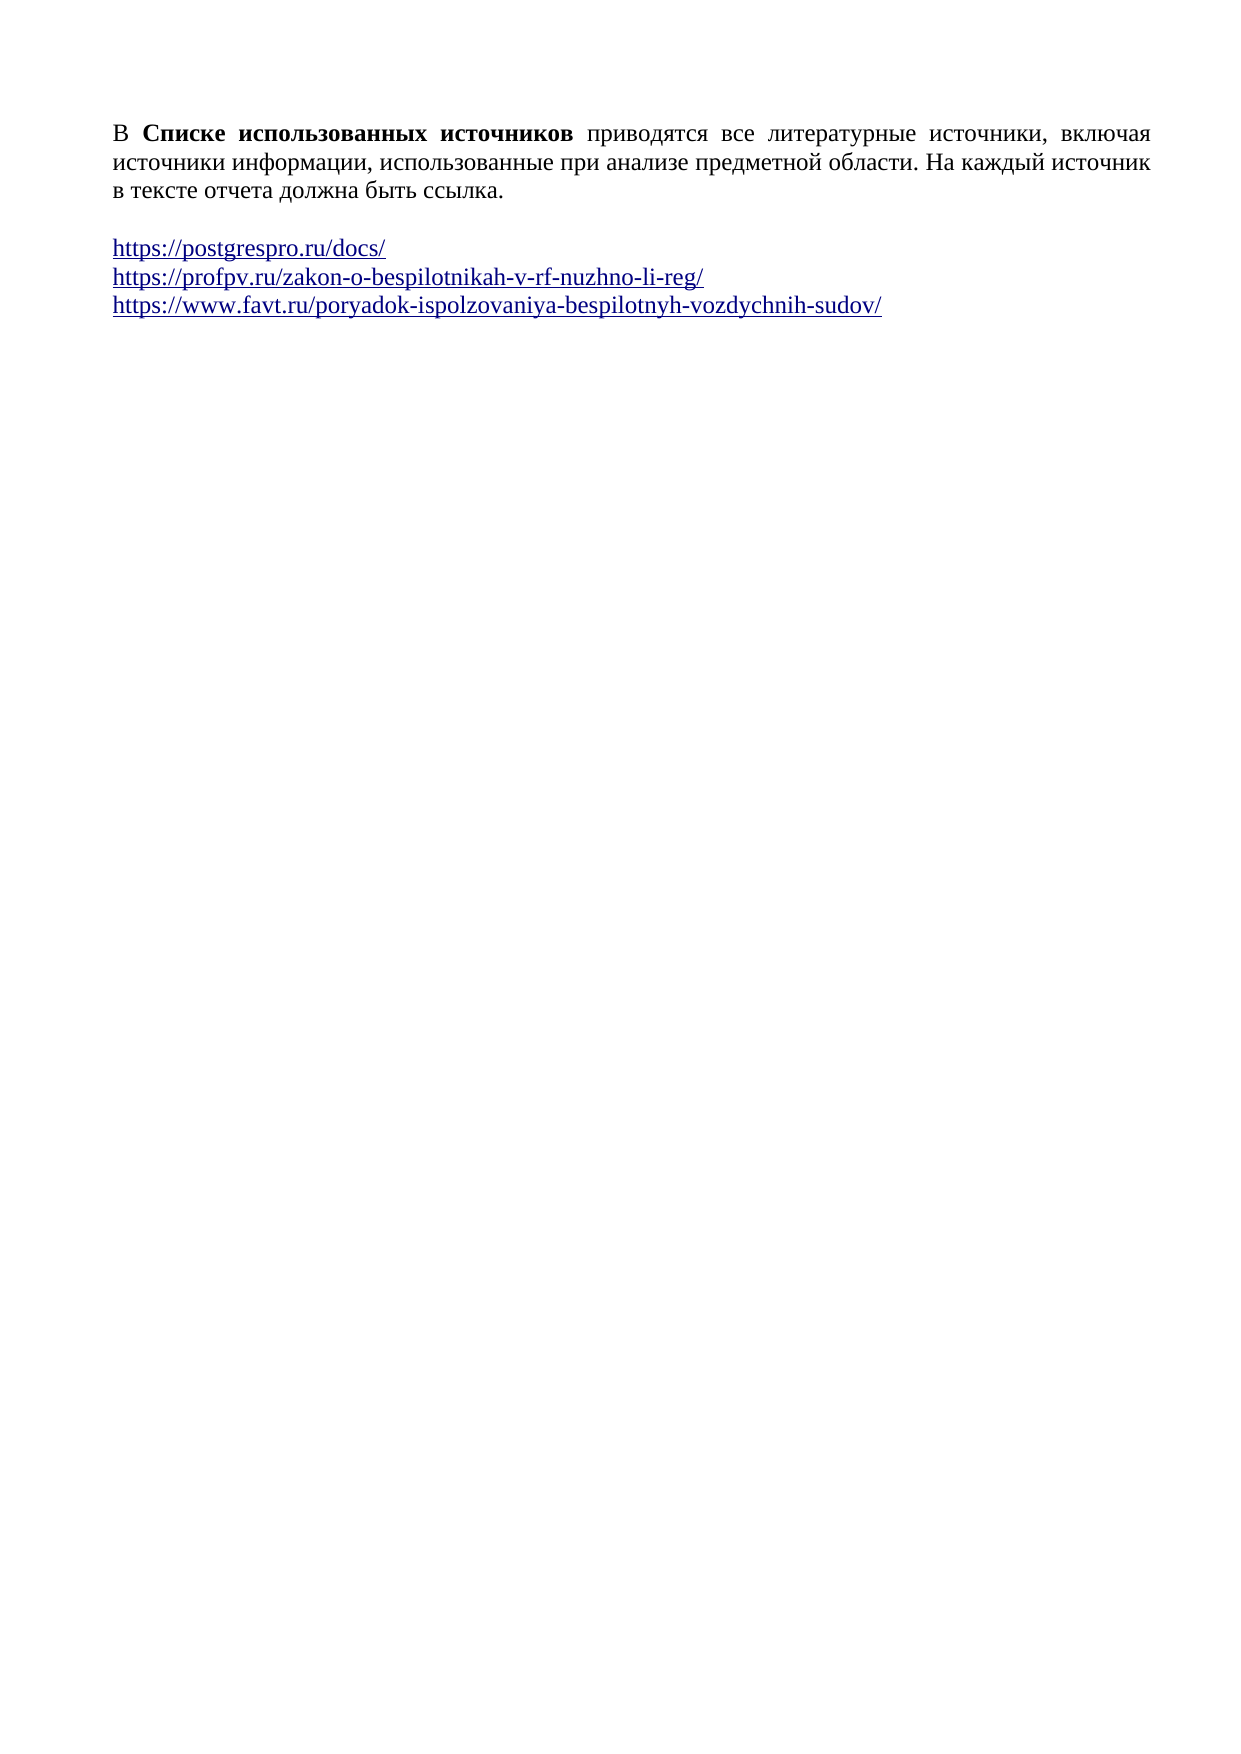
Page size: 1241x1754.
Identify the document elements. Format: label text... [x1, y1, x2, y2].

text https://postgrespro.ru/docs/ [112, 233, 1152, 262]
text https://www.favt.ru/poryadok-ispolzovaniya-bespilotnyh-vozdychnih-sudov/ [112, 291, 1152, 319]
text https://profpv.ru/zakon-o-bespilotnikah-v-rf-nuzhno-li-reg/ [112, 262, 1152, 291]
text В Списке использованных источников приводятся все литературные источники, включая источники информации, использованные при анализе предметной области. На каждый источник в тексте отчета должна быть ссылка. [112, 118, 1152, 204]
